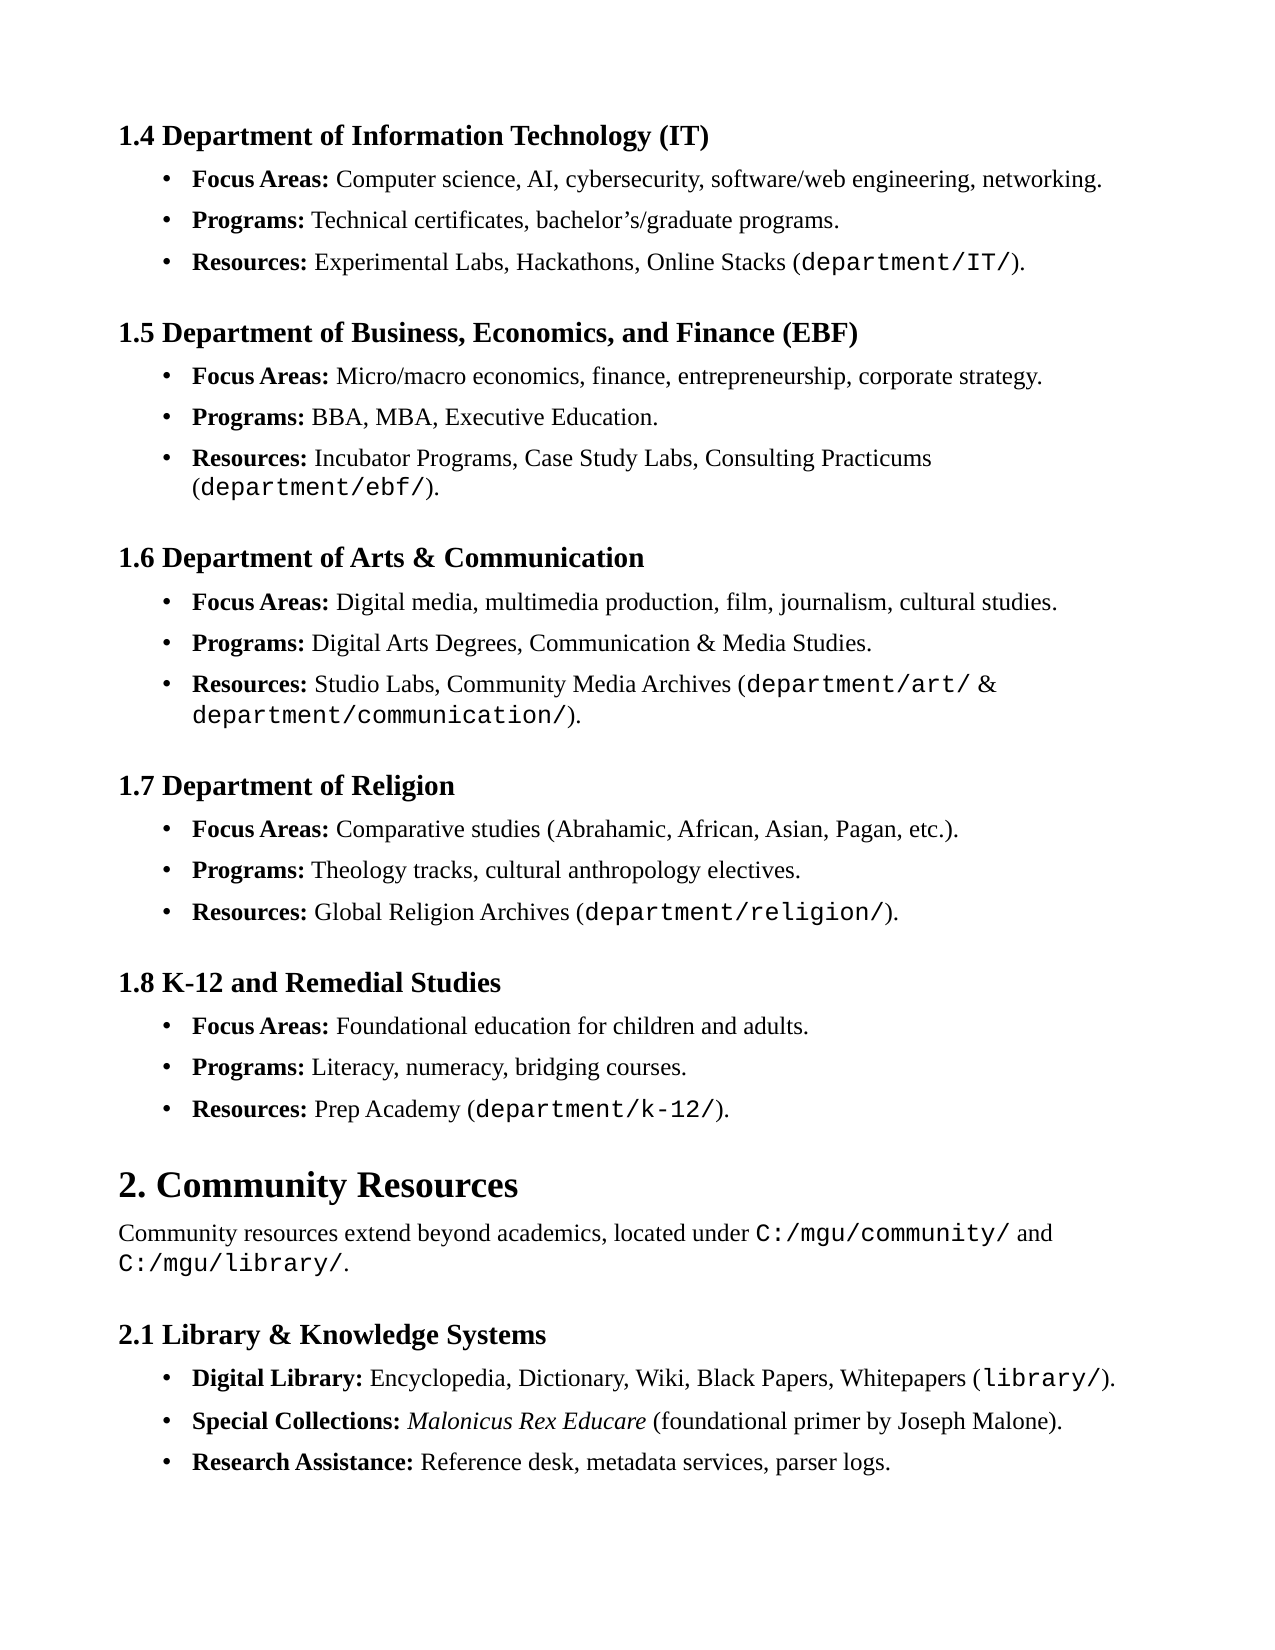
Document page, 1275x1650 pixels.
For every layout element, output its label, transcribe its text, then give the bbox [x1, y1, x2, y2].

text Community resources extend beyond academics, located under C:/mgu/community/ and C:/mgu/library/. [118, 1218, 1157, 1279]
subtitle 1.7 Department of Religion [118, 768, 1157, 802]
list Research Assistance: Reference desk, metadata services, parser logs. [162, 1447, 1157, 1476]
list Resources: Studio Labs, Community Media Archives (department/art/ & department/communication/). [162, 669, 1157, 731]
list Programs: Technical certificates, bachelor’s/graduate programs. [162, 205, 1157, 234]
list Programs: Literacy, numeracy, bridging courses. [162, 1052, 1157, 1081]
list Programs: Digital Arts Degrees, Communication & Media Studies. [162, 628, 1157, 657]
list Focus Areas: Digital media, multimedia production, film, journalism, cultural studies. [162, 587, 1157, 615]
subtitle 1.8 K-12 and Remedial Studies [118, 965, 1157, 999]
list Focus Areas: Computer science, AI, cybersecurity, software/web engineering, networking. [162, 164, 1157, 193]
subtitle 2.1 Library & Knowledge Systems [118, 1317, 1157, 1350]
subtitle 1.5 Department of Business, Economics, and Finance (EBF) [118, 315, 1157, 348]
list Programs: BBA, MBA, Executive Education. [162, 402, 1157, 431]
list Special Collections: Malonicus Rex Educare (foundational primer by Joseph Malone). [162, 1406, 1157, 1435]
subtitle 1.4 Department of Information Technology (IT) [118, 118, 1157, 152]
list Focus Areas: Micro/macro economics, finance, entrepreneurship, corporate strategy. [162, 361, 1157, 390]
list Focus Areas: Comparative studies (Abrahamic, African, Asian, Pagan, etc.). [162, 814, 1157, 843]
list Focus Areas: Foundational education for children and adults. [162, 1011, 1157, 1040]
list Resources: Experimental Labs, Hackathons, Online Stacks (department/IT/). [162, 247, 1157, 277]
subtitle 1.6 Department of Arts & Communication [118, 541, 1157, 574]
list Resources: Prep Academy (department/k-12/). [162, 1094, 1157, 1124]
list Resources: Incubator Programs, Case Study Labs, Consulting Practicums (department/ebf/). [162, 443, 1157, 503]
list Programs: Theology tracks, cultural anthropology electives. [162, 856, 1157, 884]
list Resources: Global Religion Archives (department/religion/). [162, 897, 1157, 928]
subtitle 2. Community Resources [118, 1162, 1157, 1205]
list Digital Library: Encyclopedia, Dictionary, Wiki, Black Papers, Whitepapers (library/). [162, 1363, 1157, 1394]
